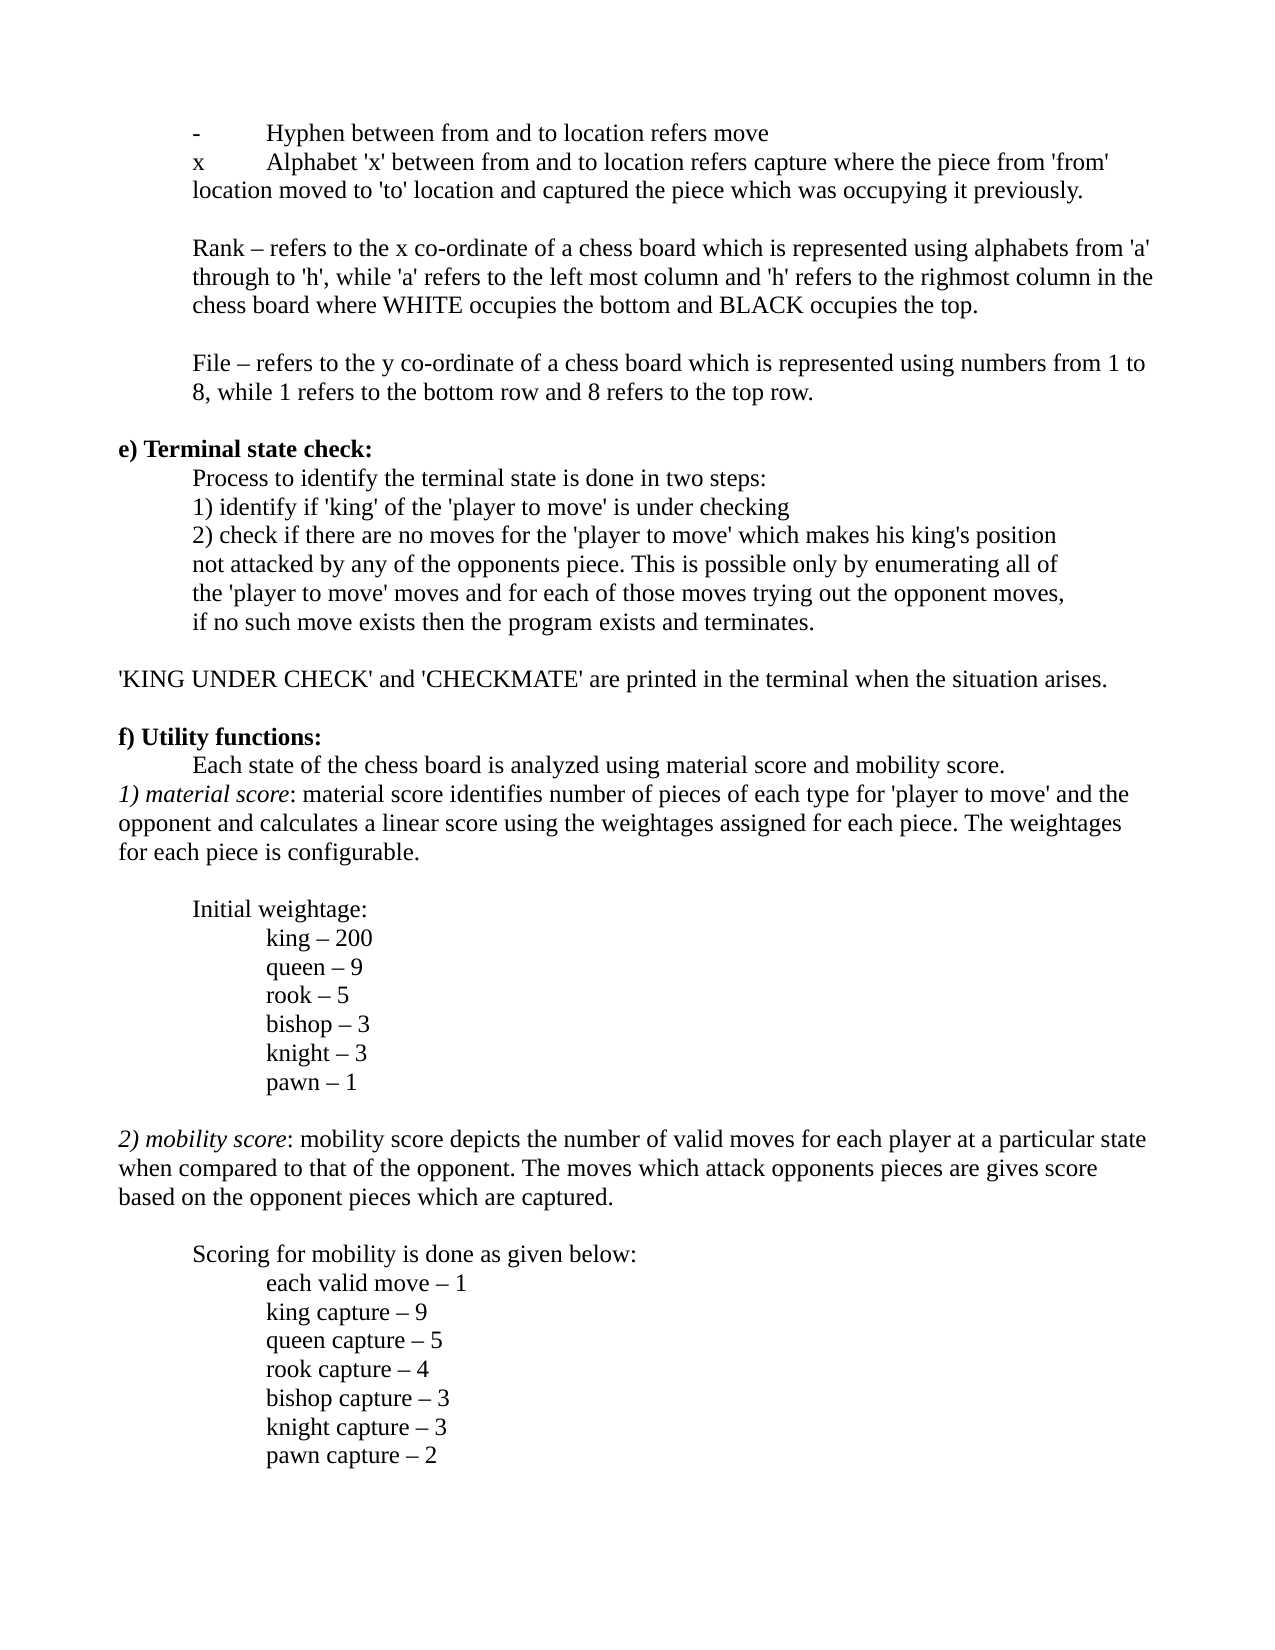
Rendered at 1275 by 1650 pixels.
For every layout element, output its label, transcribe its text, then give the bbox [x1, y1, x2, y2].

text Each state of the chess board is analyzed using material score and mobility score. [118, 751, 1157, 779]
text king capture – 9 [266, 1297, 1157, 1326]
text pawn – 1 [266, 1067, 1157, 1096]
text rook – 5 [266, 981, 1157, 1009]
text Rank – refers to the x co-ordinate of a chess board which is represented using alphabets from 'a' through to 'h', while 'a' refers to the left most column and 'h' refers to the righmost column in the chess board where WHITE occupies the bottom and BLACK occupies the top. [192, 233, 1157, 319]
text each valid move – 1 [266, 1268, 1157, 1297]
text f) Utility functions: [118, 722, 1157, 751]
text rook capture – 4 [266, 1354, 1157, 1383]
text queen – 9 [266, 952, 1157, 981]
text 1) material score: material score identifies number of pieces of each type for 'player to move' and the opponent and calculates a linear score using the weightages assigned for each piece. The weightages for each piece is configurable. [118, 779, 1157, 866]
text king – 200 [266, 923, 1157, 952]
text - Hyphen between from and to location refers move [192, 118, 1157, 147]
text Scoring for mobility is done as given below: [192, 1239, 1157, 1268]
text bishop capture – 3 [266, 1383, 1157, 1412]
text x Alphabet 'x' between from and to location refers capture where the piece from 'from' location moved to 'to' location and captured the piece which was occupying it previously. [192, 147, 1157, 204]
text bishop – 3 [266, 1009, 1157, 1038]
text Process to identify the terminal state is done in two steps: [118, 463, 1157, 492]
text Initial weightage: [192, 894, 1157, 923]
text e) Terminal state check: [118, 434, 1157, 463]
text 'KING UNDER CHECK' and 'CHECKMATE' are printed in the terminal when the situation arises. [118, 664, 1157, 693]
text pawn capture – 2 [266, 1441, 1157, 1469]
text 2) check if there are no moves for the 'player to move' which makes his king's position not attacked by any of the opponents piece. This is possible only by enumerating all of the 'player to move' moves and for each of those moves trying out the opponent moves, if no such move exists then the program exists and terminates. [44, 521, 1157, 636]
text 2) mobility score: mobility score depicts the number of valid moves for each player at a particular state when compared to that of the opponent. The moves which attack opponents pieces are gives score based on the opponent pieces which are captured. [118, 1124, 1157, 1211]
text 1) identify if 'king' of the 'player to move' is under checking [44, 492, 1157, 521]
text File – refers to the y co-ordinate of a chess board which is represented using numbers from 1 to 8, while 1 refers to the bottom row and 8 refers to the top row. [192, 348, 1157, 406]
text knight capture – 3 [266, 1412, 1157, 1441]
text knight – 3 [266, 1038, 1157, 1067]
text queen capture – 5 [266, 1326, 1157, 1354]
